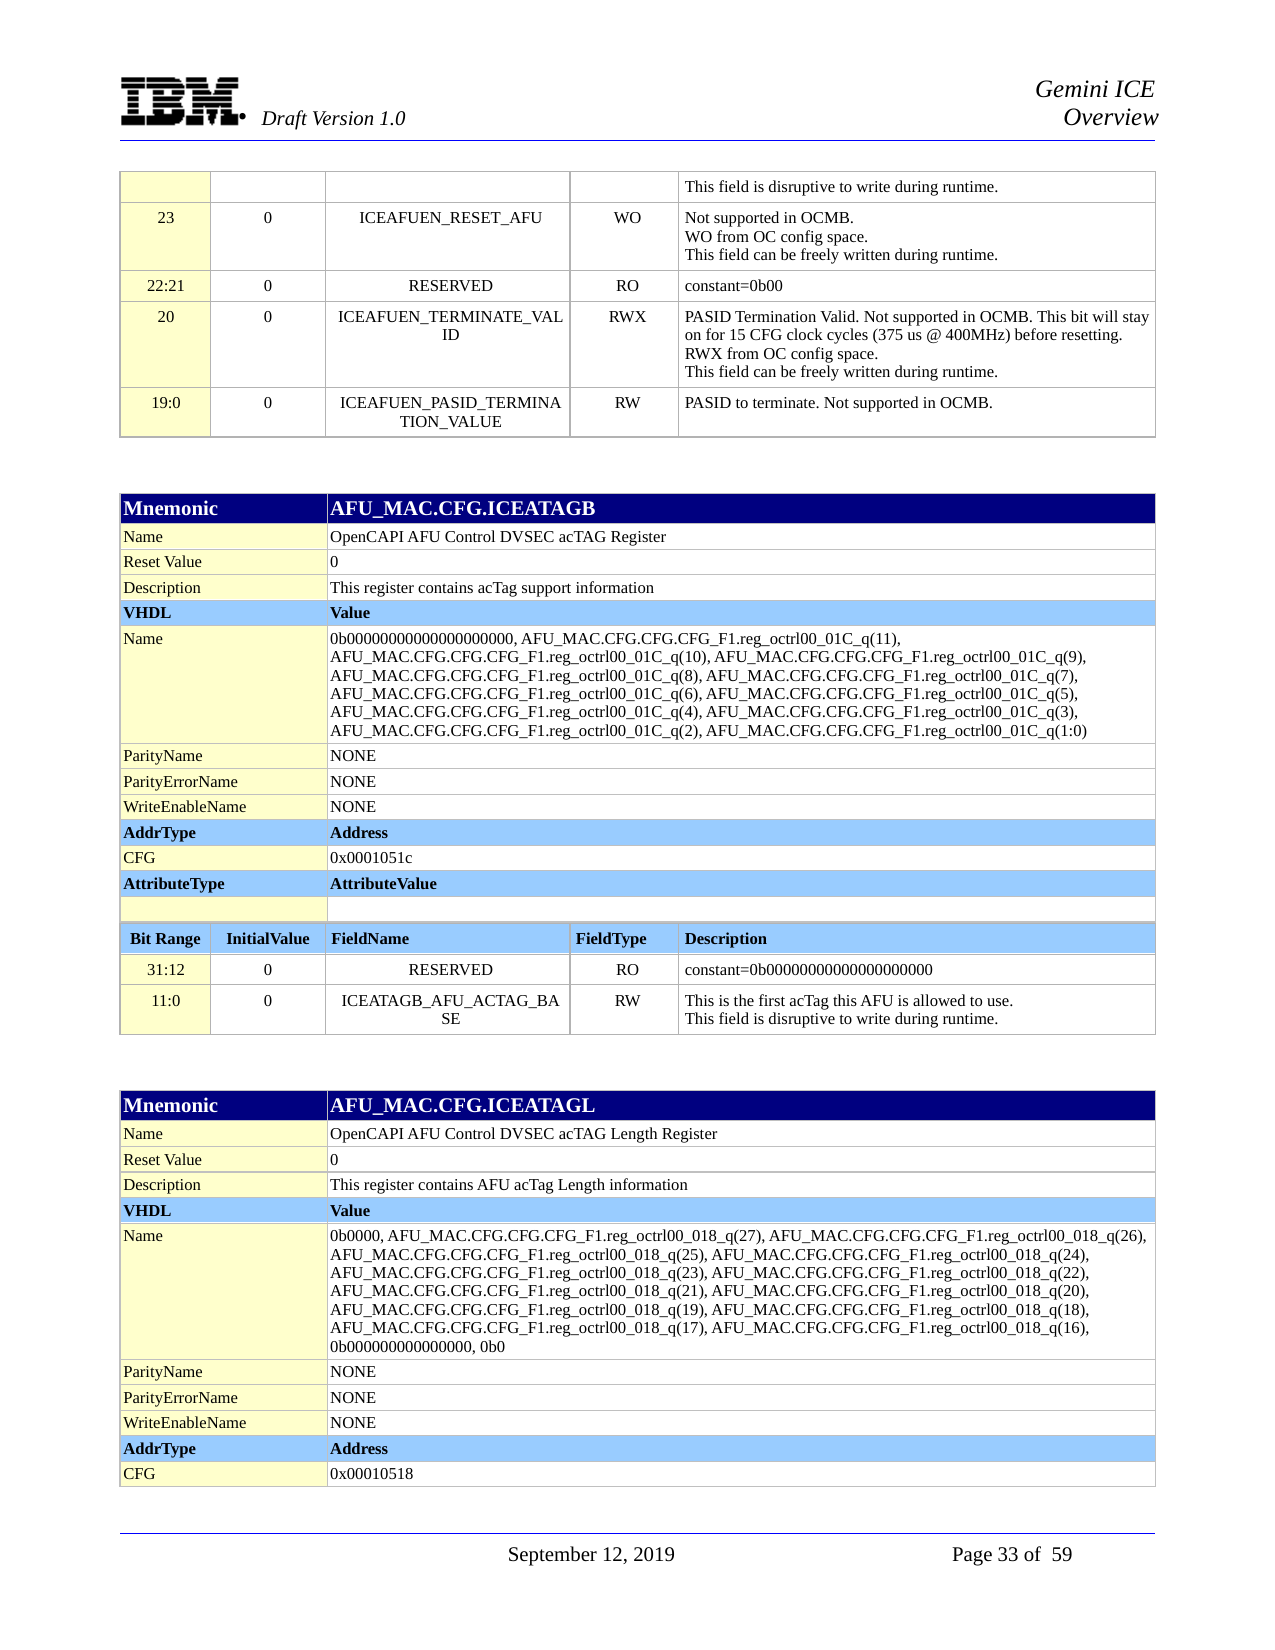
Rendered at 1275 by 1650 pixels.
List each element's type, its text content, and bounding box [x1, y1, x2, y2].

table_cell constant=0b00 [679, 271, 1155, 301]
table_header FieldType [571, 924, 678, 953]
table_cell [326, 172, 569, 202]
table_cell [328, 897, 1155, 921]
table_cell ParityName [121, 1360, 327, 1384]
table_cell 19:0 [121, 388, 210, 436]
table_cell CFG [121, 846, 327, 870]
table_cell ICEAFUEN_RESET_AFU [326, 203, 569, 270]
table_cell OpenCAPI AFU Control DVSEC acTAG Register [328, 524, 1155, 548]
table_cell 0x0001051c [328, 846, 1155, 870]
table_cell RW [571, 985, 678, 1034]
table_cell Description [121, 1173, 327, 1197]
table_cell This register contains acTag support information [328, 575, 1155, 599]
table_cell Name [121, 524, 327, 548]
table_cell RO [571, 955, 678, 984]
table_cell Reset Value [121, 1147, 327, 1171]
table_cell 23 [121, 203, 210, 270]
table_cell NONE [328, 744, 1155, 768]
table_cell ParityErrorName [121, 1385, 327, 1410]
table_cell [121, 172, 210, 202]
table_cell 0 [328, 550, 1155, 574]
table_cell Name [121, 1224, 327, 1359]
table_cell NONE [328, 769, 1155, 794]
table_cell Not supported in OCMB. WO from OC config space. This field can be freely written during runtime. [679, 203, 1155, 270]
table_cell 0x00010518 [328, 1462, 1155, 1486]
table_cell 22:21 [121, 271, 210, 301]
table_cell WriteEnableName [121, 795, 327, 819]
picture [120, 76, 240, 127]
table_cell ICEAFUEN_TERMINATE_VALID [326, 302, 569, 387]
table_cell 0 [211, 985, 325, 1034]
table_cell ParityErrorName [121, 769, 327, 794]
table_header Bit Range [121, 924, 210, 953]
table_cell This field is disruptive to write during runtime. [679, 172, 1155, 202]
table_header FieldName [326, 924, 569, 953]
table_cell [571, 172, 678, 202]
table_cell This is the first acTag this AFU is allowed to use. This field is disruptive to write during runtime. [679, 985, 1155, 1034]
table_cell 31:12 [121, 955, 210, 984]
table_cell OpenCAPI AFU Control DVSEC acTAG Length Register [328, 1121, 1155, 1146]
table_cell This register contains AFU acTag Length information [328, 1173, 1155, 1197]
table_cell PASID to terminate. Not supported in OCMB. [679, 388, 1155, 436]
table_cell AddrType [121, 1436, 327, 1461]
table_cell 0b00000000000000000000, AFU_MAC.CFG.CFG.CFG_F1.reg_octrl00_01C_q(11), AFU_MAC.CFG.CFG.CFG_F1.reg_octrl00_01C_q(10), AFU_MAC.CFG.CFG.CFG_F1.reg_octrl00_01C_q(9), AFU_MAC.CFG.CFG.CFG_F1.reg_octrl00_01C_q(8), AFU_MAC.CFG.CFG.CFG_F1.reg_octrl00_01C_q(7), AFU_MAC.CFG.CFG.CFG_F1.reg_octrl00_01C_q(6), AFU_MAC.CFG.CFG.CFG_F1.reg_octrl00_01C_q(5), AFU_MAC.CFG.CFG.CFG_F1.reg_octrl00_01C_q(4), AFU_MAC.CFG.CFG.CFG_F1.reg_octrl00_01C_q(3), AFU_MAC.CFG.CFG.CFG_F1.reg_octrl00_01C_q(2), AFU_MAC.CFG.CFG.CFG_F1.reg_octrl00_01C_q(1:0) [328, 626, 1155, 743]
table_cell 11:0 [121, 985, 210, 1034]
table_cell RWX [571, 302, 678, 387]
table_cell WO [571, 203, 678, 270]
table_cell 20 [121, 302, 210, 387]
table_cell Description [121, 575, 327, 599]
table_cell Reset Value [121, 550, 327, 574]
table_header Description [679, 924, 1155, 953]
table_cell 0 [211, 302, 325, 387]
table_cell constant=0b00000000000000000000 [679, 955, 1155, 984]
table_cell WriteEnableName [121, 1411, 327, 1435]
table_cell NONE [328, 1385, 1155, 1410]
table_cell 0b0000, AFU_MAC.CFG.CFG.CFG_F1.reg_octrl00_018_q(27), AFU_MAC.CFG.CFG.CFG_F1.reg_octrl00_018_q(26), AFU_MAC.CFG.CFG.CFG_F1.reg_octrl00_018_q(25), AFU_MAC.CFG.CFG.CFG_F1.reg_octrl00_018_q(24), AFU_MAC.CFG.CFG.CFG_F1.reg_octrl00_018_q(23), AFU_MAC.CFG.CFG.CFG_F1.reg_octrl00_018_q(22), AFU_MAC.CFG.CFG.CFG_F1.reg_octrl00_018_q(21), AFU_MAC.CFG.CFG.CFG_F1.reg_octrl00_018_q(20), AFU_MAC.CFG.CFG.CFG_F1.reg_octrl00_018_q(19), AFU_MAC.CFG.CFG.CFG_F1.reg_octrl00_018_q(18), AFU_MAC.CFG.CFG.CFG_F1.reg_octrl00_018_q(17), AFU_MAC.CFG.CFG.CFG_F1.reg_octrl00_018_q(16), 0b000000000000000, 0b0 [328, 1224, 1155, 1359]
table_cell 0 [211, 271, 325, 301]
table_cell ParityName [121, 744, 327, 768]
table_cell CFG [121, 1462, 327, 1486]
table_cell VHDL [121, 1198, 327, 1222]
table_cell AttributeValue [328, 871, 1155, 896]
table_cell Value [328, 1198, 1155, 1222]
table_cell 0 [211, 955, 325, 984]
table_cell RESERVED [326, 271, 569, 301]
table_cell RESERVED [326, 955, 569, 984]
table_cell Value [328, 601, 1155, 625]
table_cell [211, 172, 325, 202]
table_cell [121, 897, 327, 921]
table_header InitialValue [211, 924, 325, 953]
table_cell ICEAFUEN_PASID_TERMINATION_VALUE [326, 388, 569, 436]
table_header Mnemonic [121, 494, 327, 523]
table_cell Address [328, 820, 1155, 845]
table_cell ICEATAGB_AFU_ACTAG_BASE [326, 985, 569, 1034]
table_cell RO [571, 271, 678, 301]
table_header AFU_MAC.CFG.ICEATAGL [328, 1091, 1155, 1120]
table_header AFU_MAC.CFG.ICEATAGB [328, 494, 1155, 523]
table_cell Name [121, 626, 327, 743]
table_cell 0 [211, 388, 325, 436]
table_cell Name [121, 1121, 327, 1146]
table_cell AttributeType [121, 871, 327, 896]
table_cell 0 [211, 203, 325, 270]
table_cell RW [571, 388, 678, 436]
table_cell 0 [328, 1147, 1155, 1171]
table_cell VHDL [121, 601, 327, 625]
table_cell AddrType [121, 820, 327, 845]
table_cell NONE [328, 795, 1155, 819]
table_cell Address [328, 1436, 1155, 1461]
table_cell NONE [328, 1360, 1155, 1384]
table_header Mnemonic [121, 1091, 327, 1120]
table_cell PASID Termination Valid. Not supported in OCMB. This bit will stay on for 15 CFG clock cycles (375 us @ 400MHz) before resetting. RWX from OC config space. This field can be freely written during runtime. [679, 302, 1155, 387]
table_cell NONE [328, 1411, 1155, 1435]
